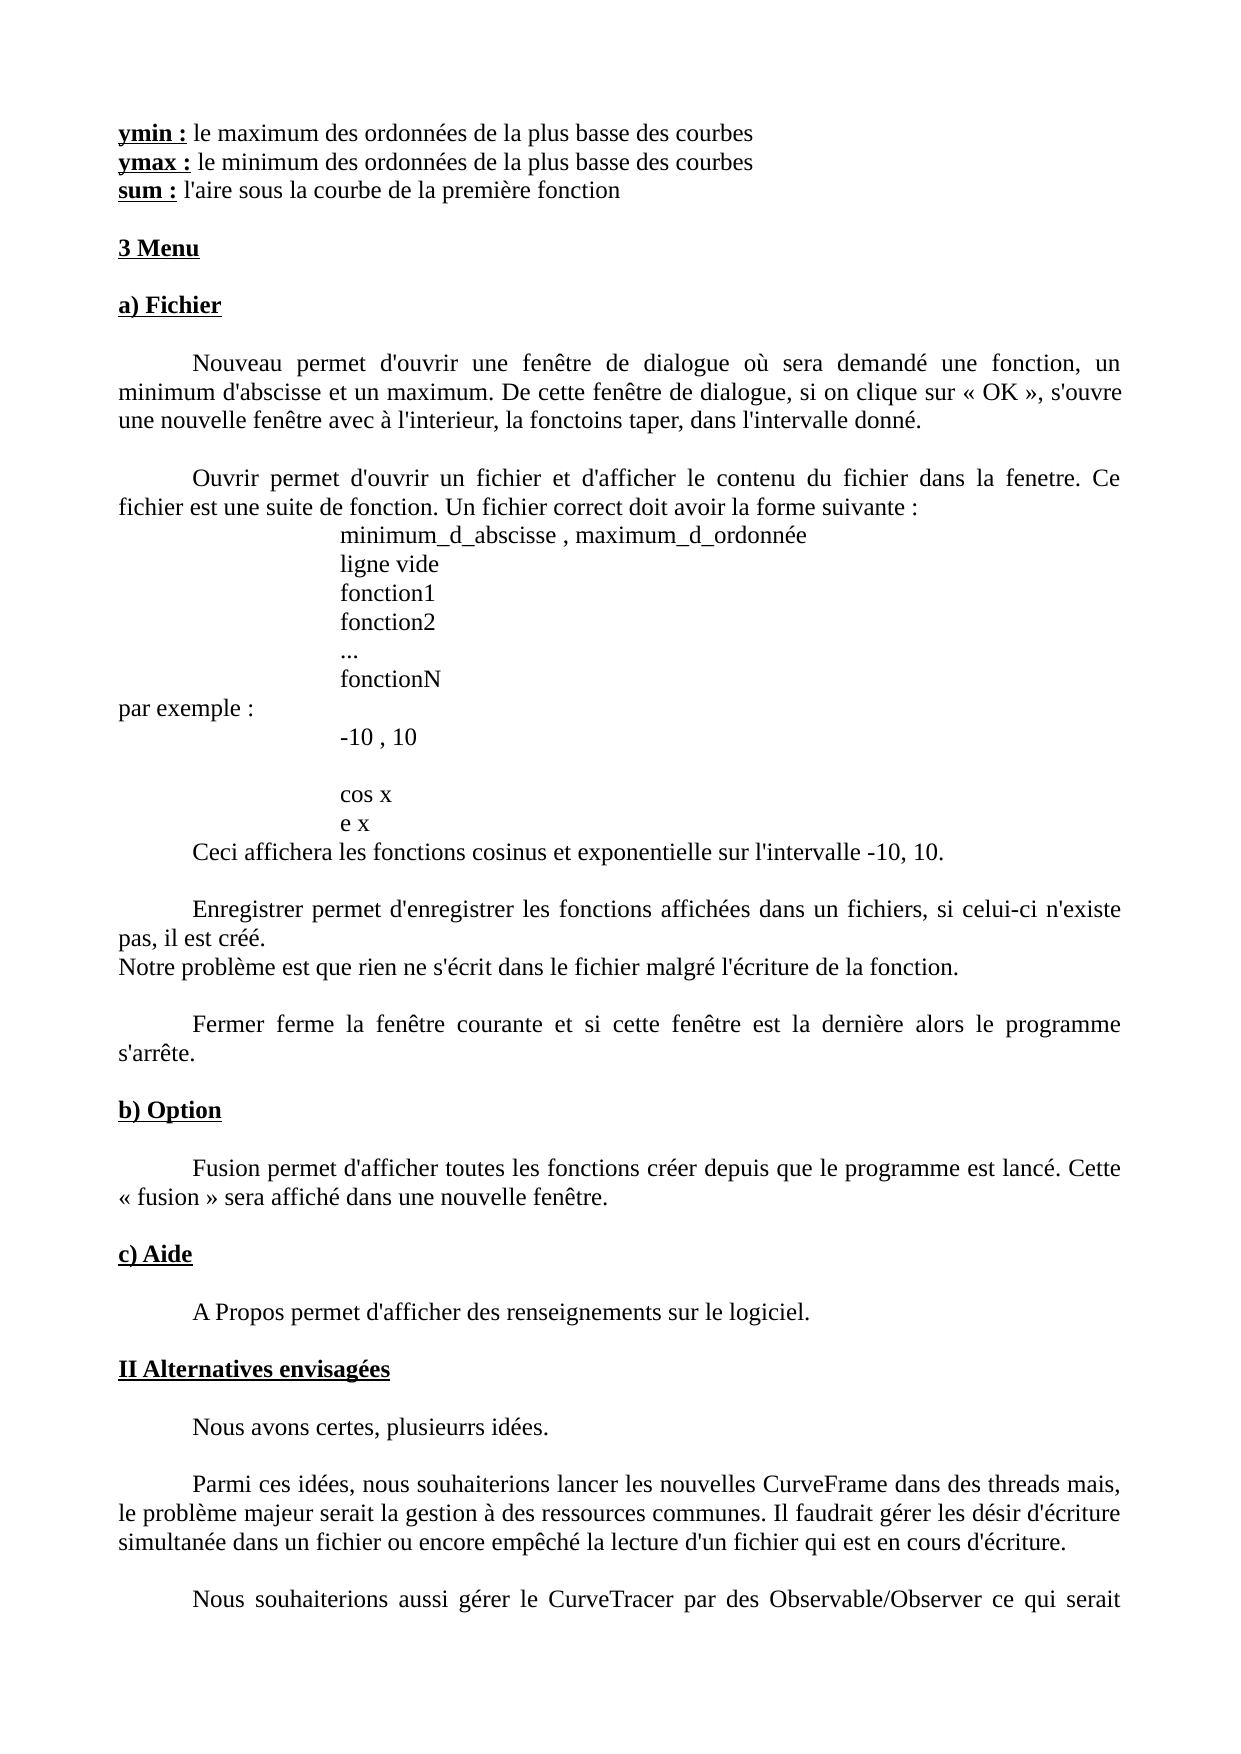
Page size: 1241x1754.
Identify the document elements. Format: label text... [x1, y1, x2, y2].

text Parmi ces idées, nous souhaiterions lancer les nouvelles CurveFrame dans des threads mais, le problème majeur serait la gestion à des ressources communes. Il faudrait gérer les désir d'écriture simultanée dans un fichier ou encore empêché la lecture d'un fichier qui est en cours d'écriture. [118, 1469, 1122, 1556]
text minimum_d_abscisse , maximum_d_ordonnée [118, 521, 1122, 549]
text fonctionN [118, 664, 1122, 693]
text c) Aide [118, 1239, 1122, 1268]
text Ouvrir permet d'ouvrir un fichier et d'afficher le contenu du fichier dans la fenetre. Ce fichier est une suite de fonction. Un fichier correct doit avoir la forme suivante : [118, 463, 1122, 521]
text b) Option [118, 1096, 1122, 1124]
text Nous souhaiterions aussi gérer le CurveTracer par des Observable/Observer ce qui serait [118, 1584, 1122, 1613]
text -10 , 10 [118, 722, 1122, 751]
text Ceci affichera les fonctions cosinus et exponentielle sur l'intervalle -10, 10. [118, 837, 1122, 866]
text ymax : le minimum des ordonnées de la plus basse des courbes [118, 147, 1122, 176]
text fonction2 [118, 607, 1122, 636]
text Enregistrer permet d'enregistrer les fonctions affichées dans un fichiers, si celui-ci n'existe pas, il est créé. [118, 894, 1122, 952]
text 3 Menu [118, 233, 1122, 262]
text ymin : le maximum des ordonnées de la plus basse des courbes [118, 118, 1122, 147]
text Fusion permet d'afficher toutes les fonctions créer depuis que le programme est lancé. Cette « fusion » sera affiché dans une nouvelle fenêtre. [118, 1153, 1122, 1211]
text Nouveau permet d'ouvrir une fenêtre de dialogue où sera demandé une fonction, un minimum d'abscisse et un maximum. De cette fenêtre de dialogue, si on clique sur « OK », s'ouvre une nouvelle fenêtre avec à l'interieur, la fonctoins taper, dans l'intervalle donné. [118, 348, 1122, 434]
text Nous avons certes, plusieurrs idées. [118, 1412, 1122, 1441]
text par exemple : [118, 693, 1122, 722]
text Fermer ferme la fenêtre courante et si cette fenêtre est la dernière alors le programme s'arrête. [118, 1009, 1122, 1067]
text a) Fichier [118, 291, 1122, 319]
text sum : l'aire sous la courbe de la première fonction [118, 176, 1122, 204]
text II Alternatives envisagées [118, 1354, 1122, 1383]
text cos x [118, 779, 1122, 808]
text Notre problème est que rien ne s'écrit dans le fichier malgré l'écriture de la fonction. [118, 952, 1122, 981]
text ligne vide [118, 549, 1122, 578]
text e x [118, 808, 1122, 837]
text ... [118, 636, 1122, 664]
text fonction1 [118, 578, 1122, 607]
text A Propos permet d'afficher des renseignements sur le logiciel. [118, 1297, 1122, 1326]
